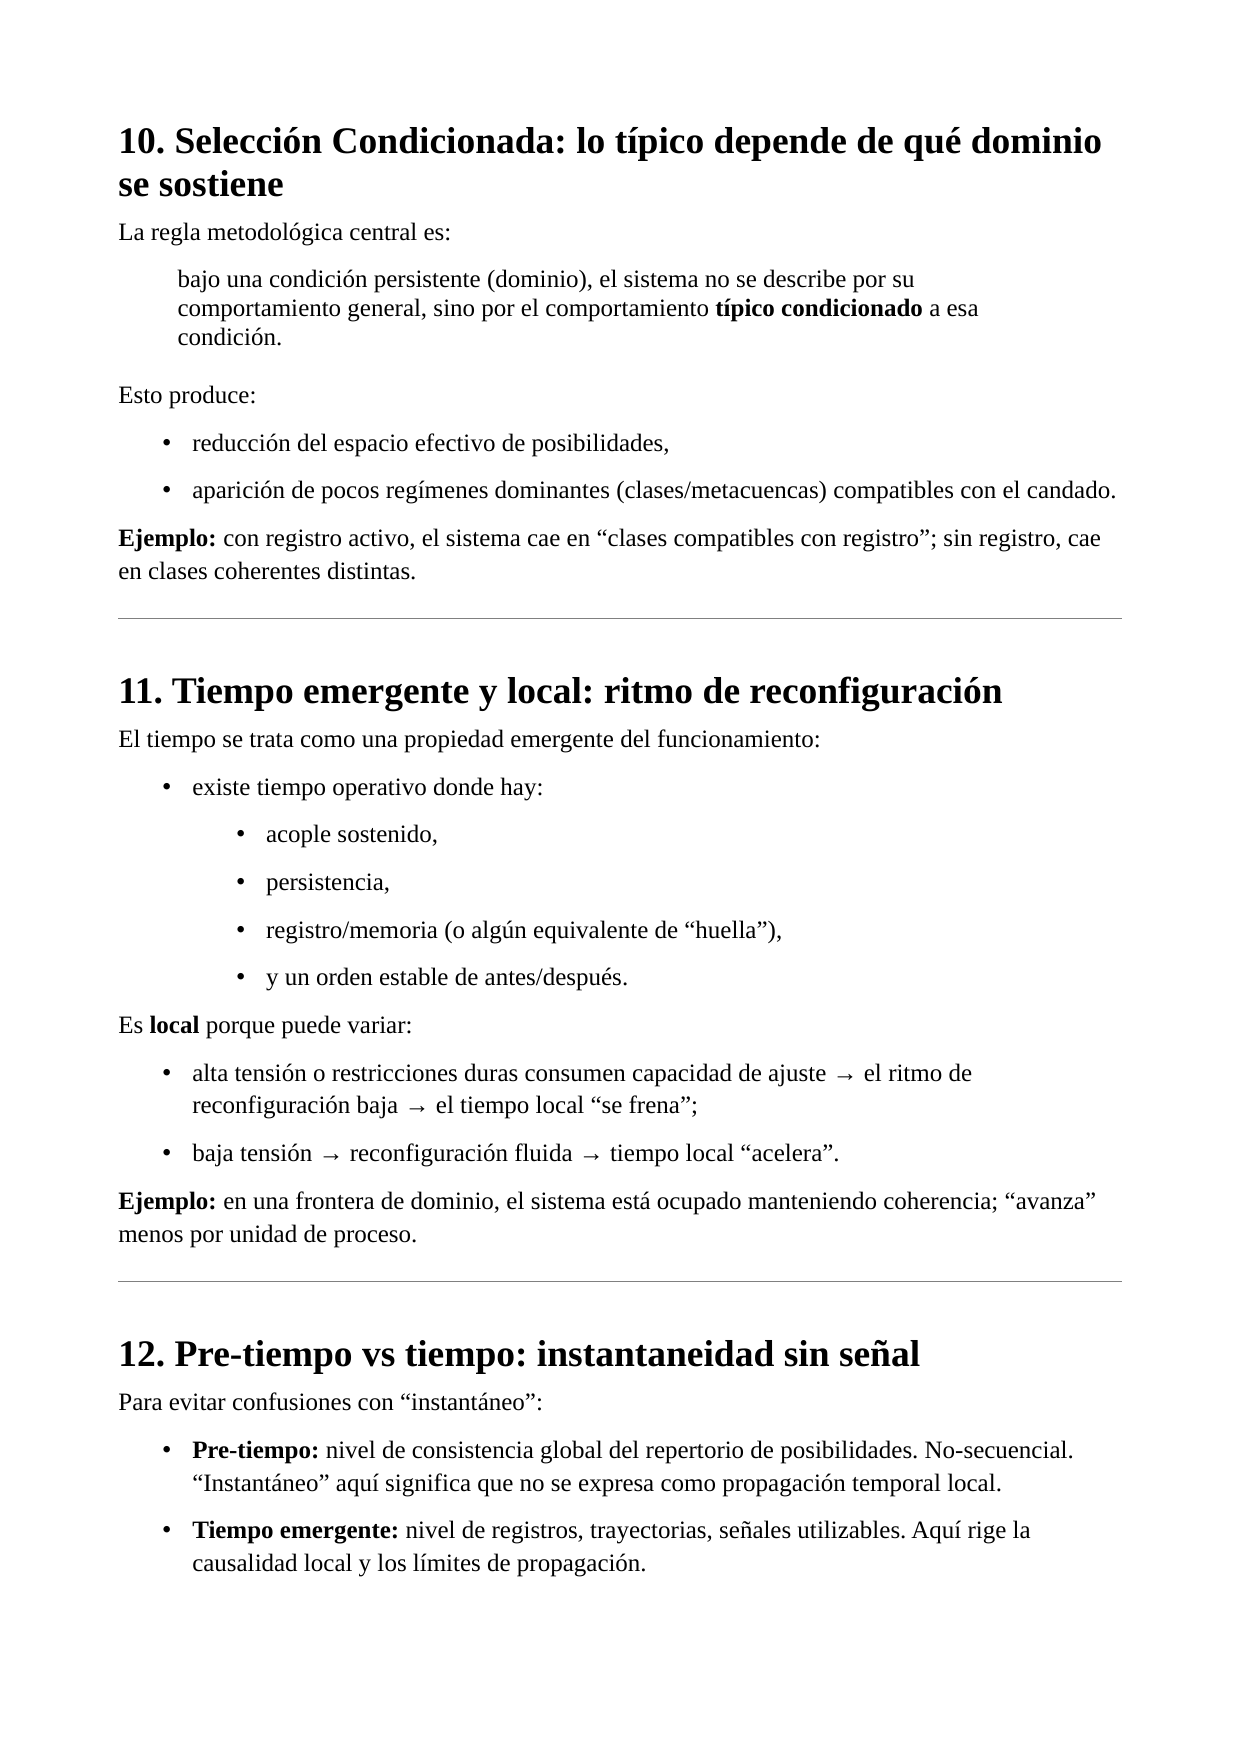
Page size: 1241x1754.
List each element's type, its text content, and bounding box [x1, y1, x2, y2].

text Ejemplo: en una frontera de dominio, el sistema está ocupado manteniendo coherencia; “avanza” menos por unidad de proceso. [118, 1186, 1122, 1248]
list Tiempo emergente: nivel de registros, trayectorias, señales utilizables. Aquí rige la causalidad local y los límites de propagación. [162, 1515, 1122, 1577]
list y un orden estable de antes/después. [236, 962, 1122, 991]
list existe tiempo operativo donde hay: [162, 772, 1122, 801]
subtitle 10. Selección Condicionada: lo típico depende de qué dominio se sostiene [118, 118, 1122, 204]
text Para evitar confusiones con “instantáneo”: [118, 1387, 1122, 1416]
text Ejemplo: con registro activo, el sistema cae en “clases compatibles con registro”; sin registro, cae en clases coherentes distintas. [118, 523, 1122, 585]
list acople sostenido, [236, 819, 1122, 848]
list registro/memoria (o algún equivalente de “huella”), [236, 915, 1122, 943]
list reducción del espacio efectivo de posibilidades, [162, 428, 1122, 457]
list Pre-tiempo: nivel de consistencia global del repertorio de posibilidades. No-secuencial. “Instantáneo” aquí significa que no se expresa como propagación temporal local. [162, 1435, 1122, 1497]
subtitle 11. Tiempo emergente y local: ritmo de reconfiguración [118, 669, 1122, 712]
list persistencia, [236, 867, 1122, 896]
list alta tensión o restricciones duras consumen capacidad de ajuste → el ritmo de reconfiguración baja → el tiempo local “se frena”; [162, 1058, 1122, 1119]
list aparición de pocos regímenes dominantes (clases/metacuencas) compatibles con el candado. [162, 475, 1122, 504]
list baja tensión → reconfiguración fluida → tiempo local “acelera”. [162, 1138, 1122, 1167]
text Esto produce: [118, 380, 1122, 409]
text La regla metodológica central es: [118, 217, 1122, 246]
text bajo una condición persistente (dominio), el sistema no se describe por su comportamiento general, sino por el comportamiento típico condicionado a esa condición. [177, 264, 1063, 351]
subtitle 12. Pre-tiempo vs tiempo: instantaneidad sin señal [118, 1332, 1122, 1375]
text El tiempo se trata como una propiedad emergente del funcionamiento: [118, 724, 1122, 753]
text Es local porque puede variar: [118, 1010, 1122, 1039]
